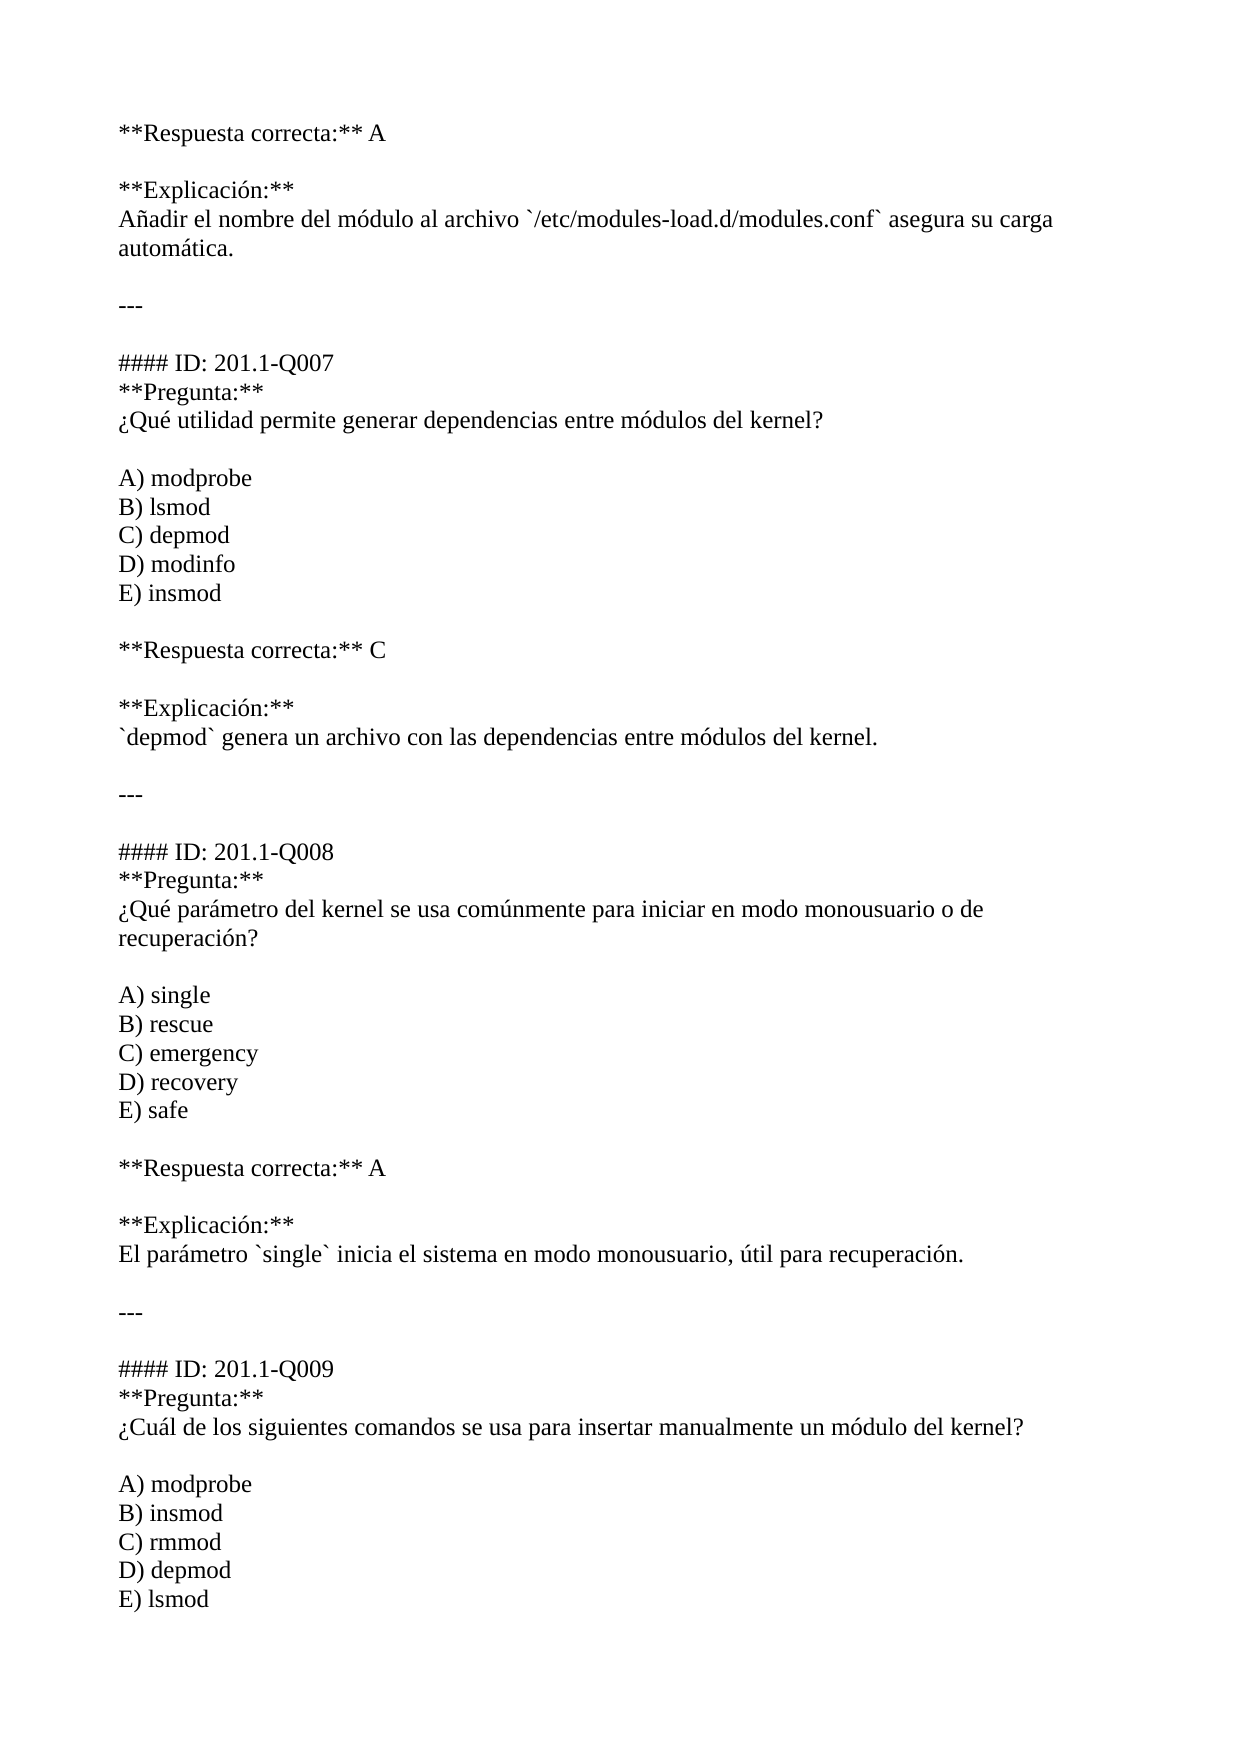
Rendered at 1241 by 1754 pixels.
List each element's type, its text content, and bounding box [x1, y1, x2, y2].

text ¿Qué parámetro del kernel se usa comúnmente para iniciar en modo monousuario o de recuperación? [118, 894, 1122, 952]
text D) modinfo [118, 549, 1122, 578]
text Añadir el nombre del módulo al archivo `/etc/modules-load.d/modules.conf` asegura su carga automática. [118, 204, 1122, 262]
text --- [118, 291, 1122, 319]
text **Pregunta:** [118, 1383, 1122, 1412]
text A) modprobe [118, 463, 1122, 492]
text **Respuesta correcta:** A [118, 1153, 1122, 1182]
text E) safe [118, 1096, 1122, 1124]
text D) recovery [118, 1067, 1122, 1096]
text ¿Qué utilidad permite generar dependencias entre módulos del kernel? [118, 406, 1122, 434]
text #### ID: 201.1-Q008 [118, 837, 1122, 866]
text ¿Cuál de los siguientes comandos se usa para insertar manualmente un módulo del kernel? [118, 1412, 1122, 1441]
text A) single [118, 981, 1122, 1009]
text **Respuesta correcta:** C [118, 636, 1122, 664]
text #### ID: 201.1-Q009 [118, 1354, 1122, 1383]
text #### ID: 201.1-Q007 [118, 348, 1122, 377]
text --- [118, 1297, 1122, 1326]
text El parámetro `single` inicia el sistema en modo monousuario, útil para recuperación. [118, 1239, 1122, 1268]
text **Pregunta:** [118, 866, 1122, 894]
text **Pregunta:** [118, 377, 1122, 406]
text D) depmod [118, 1556, 1122, 1584]
text --- [118, 779, 1122, 808]
text C) rmmod [118, 1527, 1122, 1556]
text A) modprobe [118, 1469, 1122, 1498]
text B) rescue [118, 1009, 1122, 1038]
text **Explicación:** [118, 693, 1122, 722]
text C) depmod [118, 521, 1122, 549]
text E) lsmod [118, 1584, 1122, 1613]
text `depmod` genera un archivo con las dependencias entre módulos del kernel. [118, 722, 1122, 751]
text C) emergency [118, 1038, 1122, 1067]
text **Respuesta correcta:** A [118, 118, 1122, 147]
text B) insmod [118, 1498, 1122, 1527]
text B) lsmod [118, 492, 1122, 521]
text **Explicación:** [118, 1211, 1122, 1239]
text **Explicación:** [118, 176, 1122, 204]
text E) insmod [118, 578, 1122, 607]
